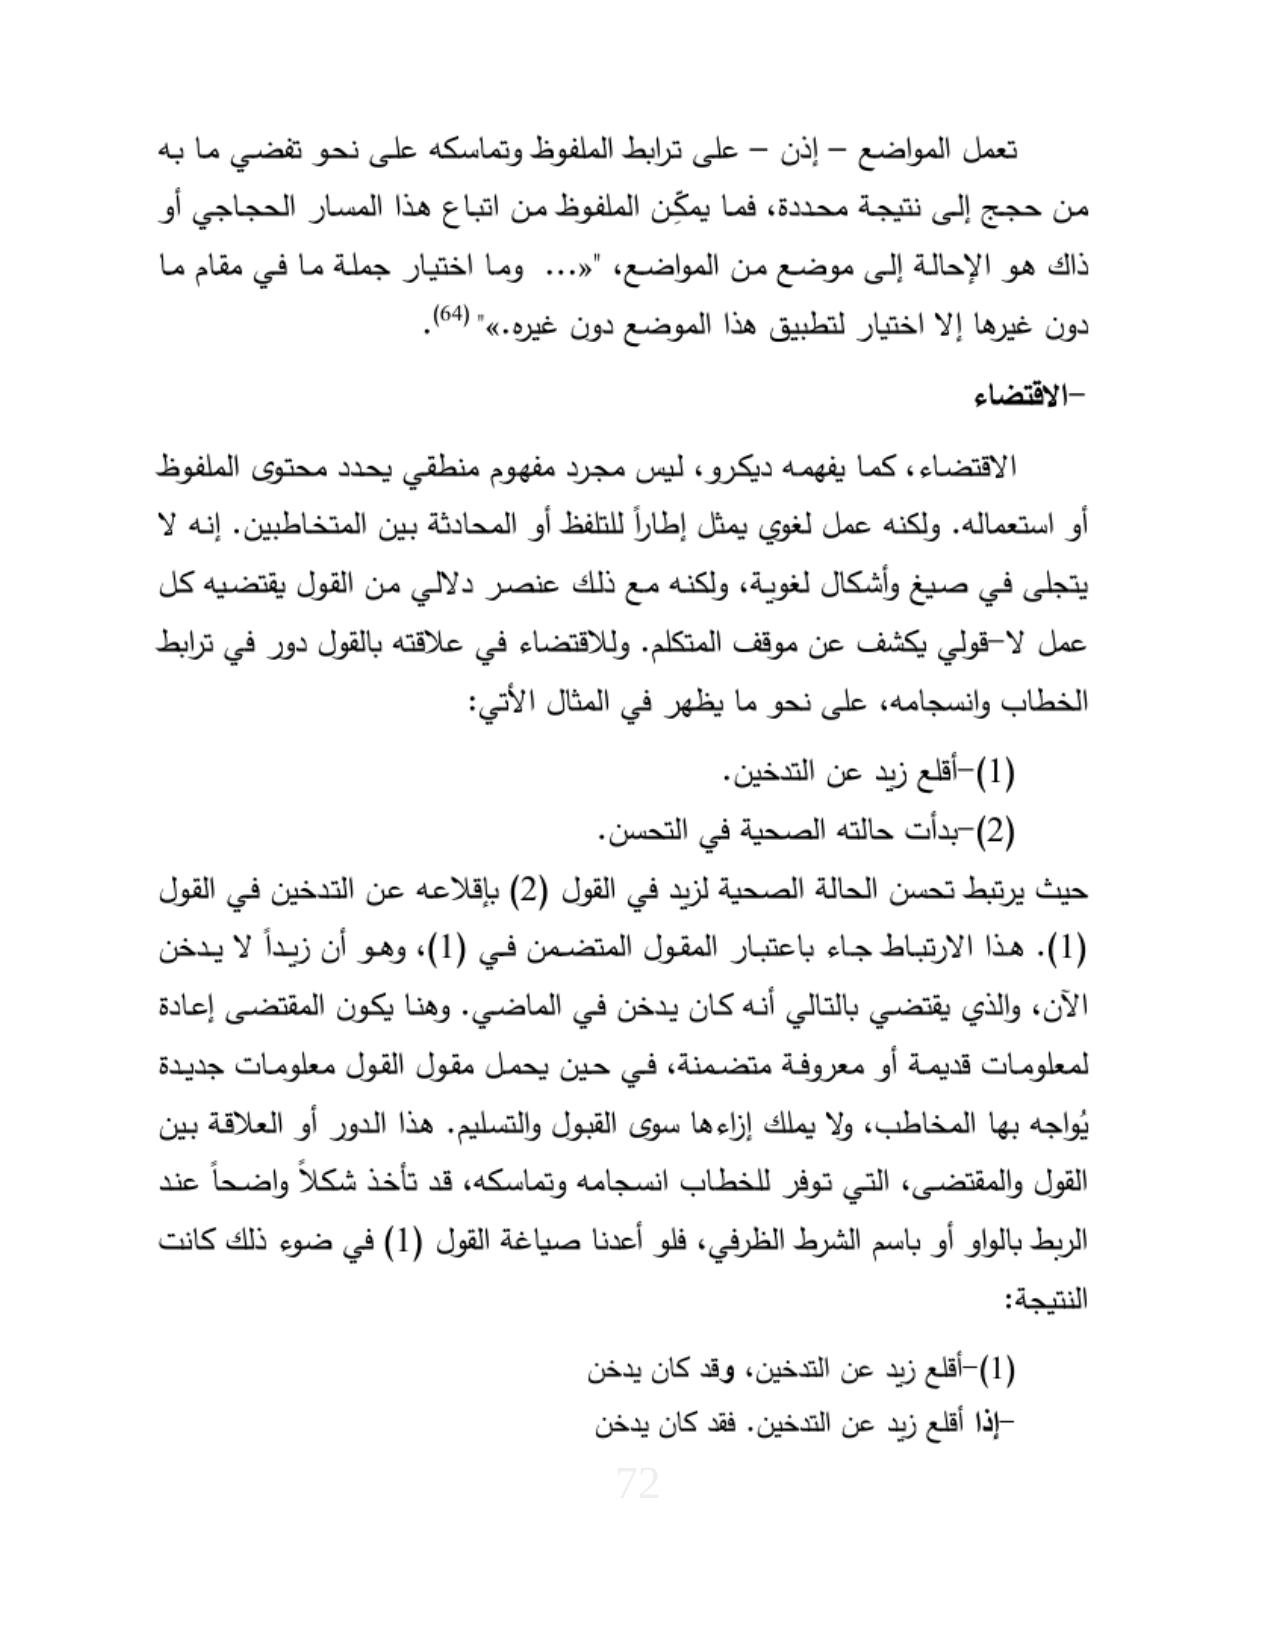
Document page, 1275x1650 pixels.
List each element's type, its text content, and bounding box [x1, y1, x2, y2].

picture [118, 118, 1158, 1456]
text 72 [118, 1456, 1157, 1508]
